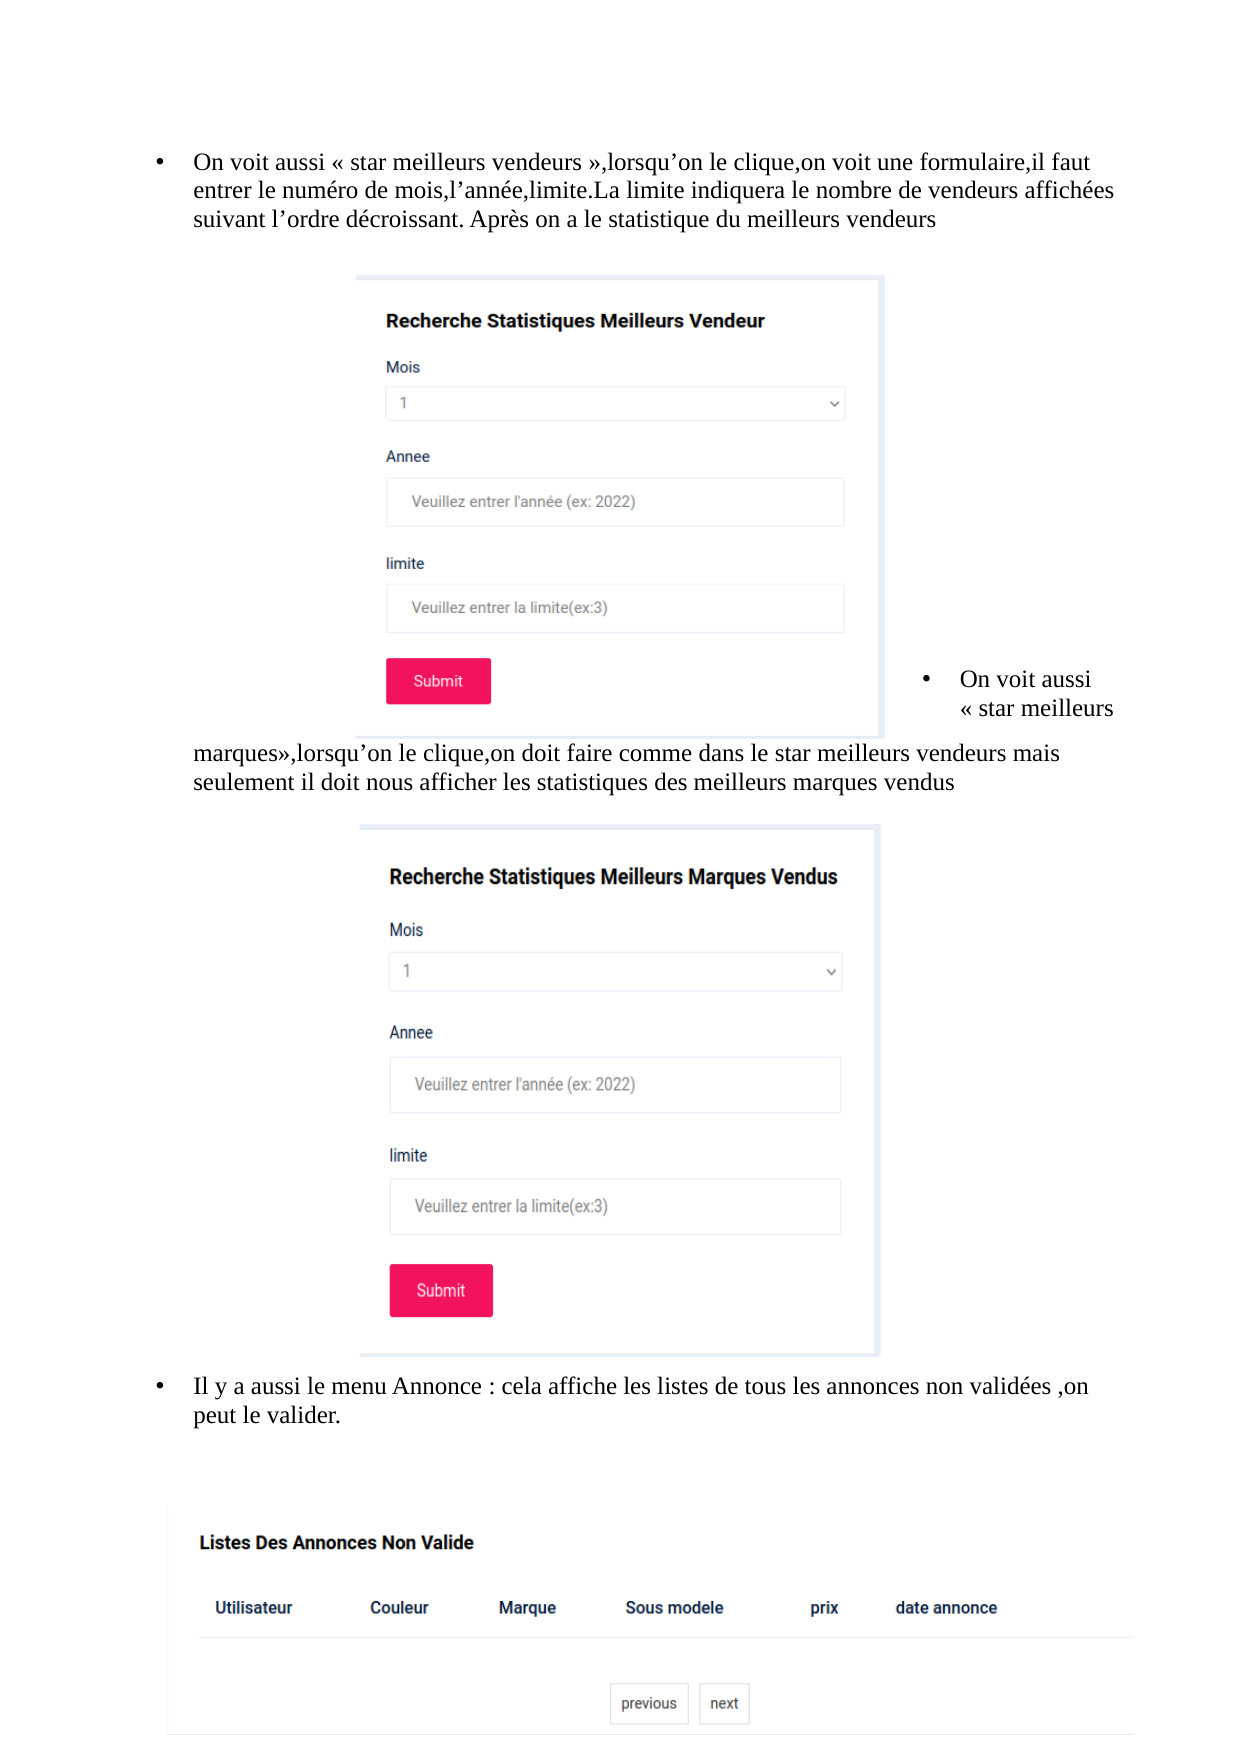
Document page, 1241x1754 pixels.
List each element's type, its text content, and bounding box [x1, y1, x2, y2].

list On voit aussi « star meilleurs vendeurs »,lorsqu’on le clique,on voit une formulaire,il faut entrer le numéro de mois,l’année,limite.La limite indiquera le nombre de vendeurs affichées suivant l’ordre décroissant. Après on a le statistique du meilleurs vendeurs [156, 147, 1122, 233]
list On voit aussi « star meilleurs marques»,lorsqu’on le clique,on doit faire comme dans le star meilleurs vendeurs mais seulement il doit nous afficher les statistiques des meilleurs marques vendus [156, 664, 1122, 796]
picture [167, 1506, 1134, 1735]
picture [359, 824, 881, 1357]
picture [355, 275, 885, 739]
list Il y a aussi le menu Annonce : cela affiche les listes de tous les annonces non validées ,on peut le valider. [156, 1371, 1122, 1428]
